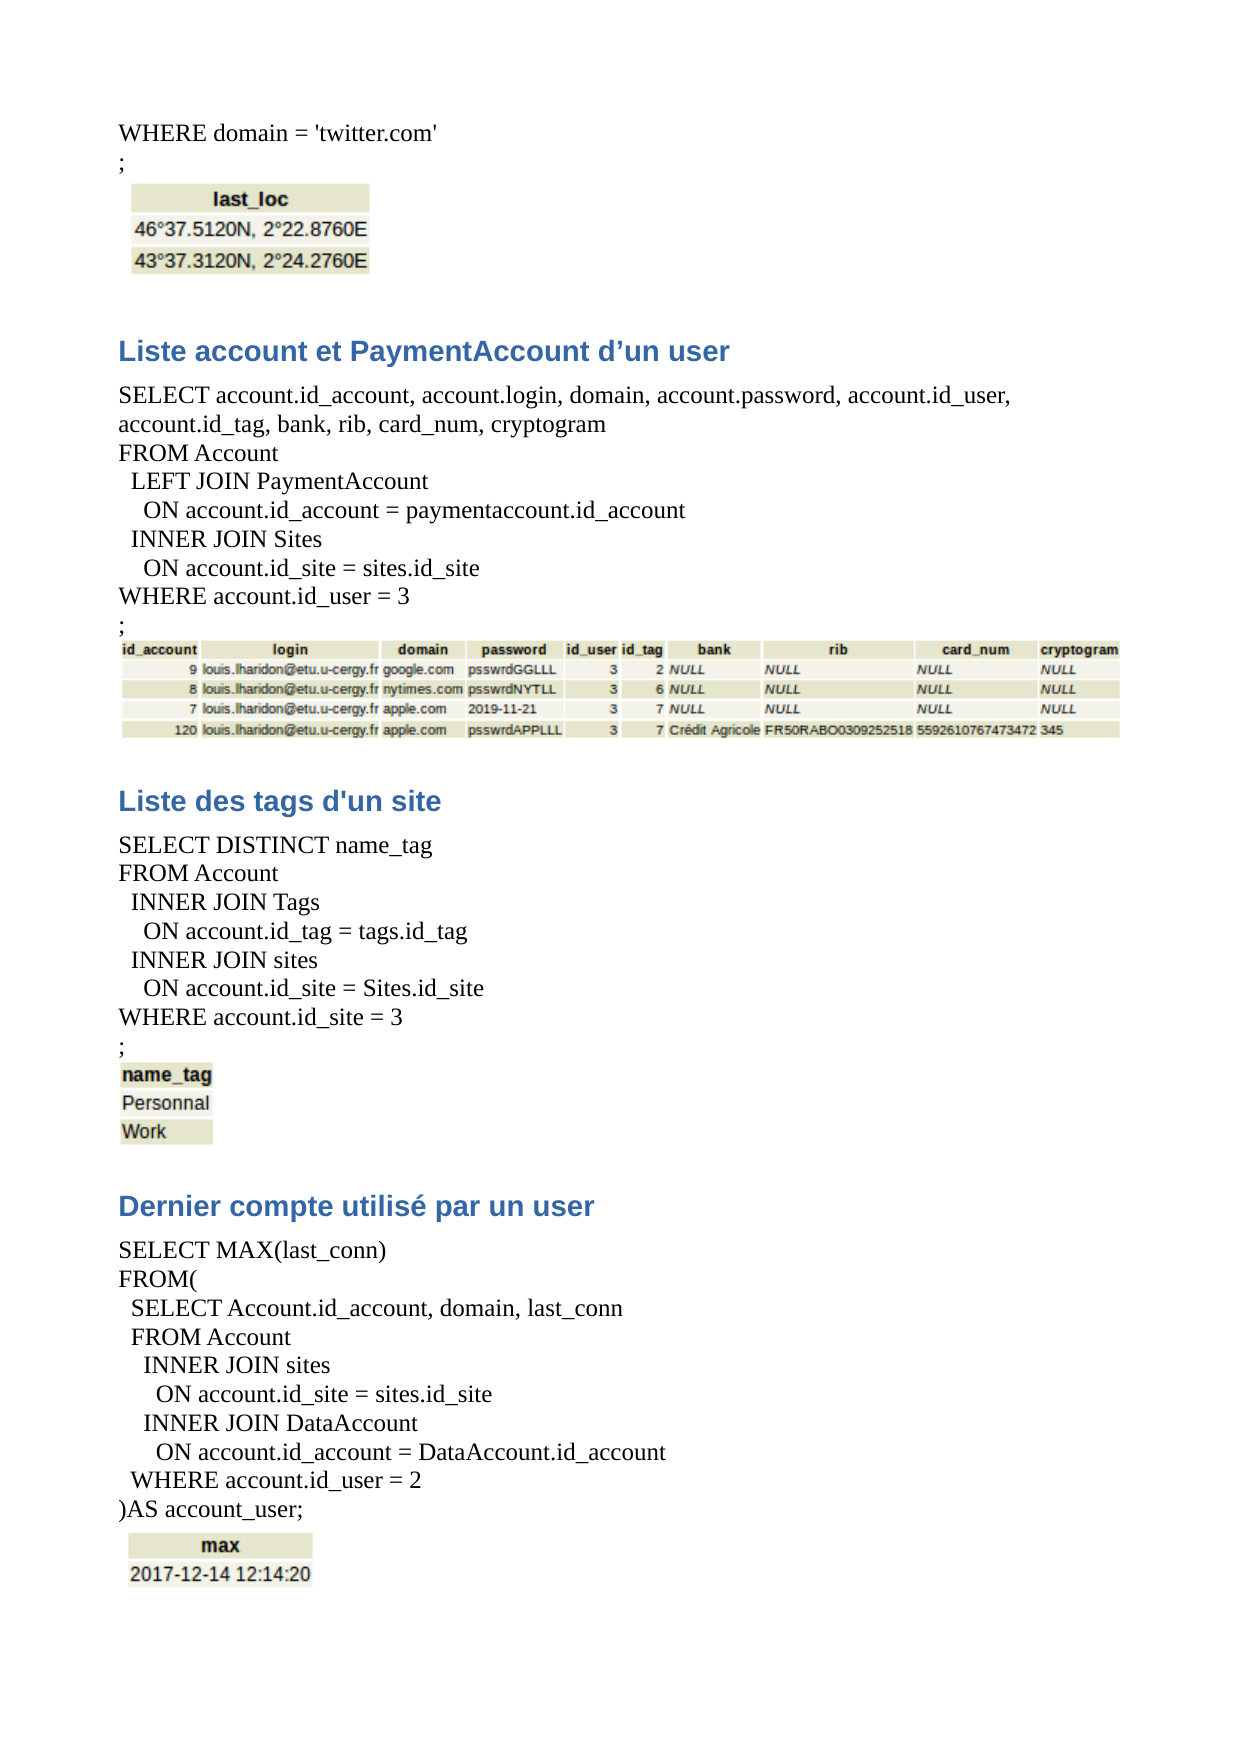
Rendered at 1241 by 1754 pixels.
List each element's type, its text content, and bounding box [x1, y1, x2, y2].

text ; [118, 1031, 1122, 1060]
text INNER JOIN sites [118, 945, 1122, 973]
text INNER JOIN Sites [118, 524, 1122, 553]
picture [116, 1061, 218, 1148]
text FROM Account [118, 858, 1122, 887]
text ; [118, 147, 1122, 176]
text INNER JOIN DataAccount [118, 1408, 1122, 1437]
text FROM( [118, 1264, 1122, 1293]
picture [124, 1531, 316, 1591]
text WHERE account.id_user = 3 [118, 581, 1122, 610]
picture [127, 181, 373, 279]
picture [118, 638, 1123, 741]
text SELECT DISTINCT name_tag [118, 830, 1122, 858]
text ON account.id_site = sites.id_site [118, 1379, 1122, 1408]
text ON account.id_tag = tags.id_tag [118, 916, 1122, 945]
text FROM Account [118, 1322, 1122, 1351]
text SELECT Account.id_account, domain, last_conn [118, 1293, 1122, 1322]
text ON account.id_site = sites.id_site [118, 553, 1122, 581]
text ON account.id_account = DataAccount.id_account [118, 1437, 1122, 1466]
text ; [118, 610, 1122, 638]
text INNER JOIN sites [118, 1351, 1122, 1379]
text )AS account_user; [118, 1494, 1122, 1523]
text SELECT account.id_account, account.login, domain, account.password, account.id_user, account.id_tag, bank, rib, card_num, cryptogram [118, 380, 1122, 438]
text FROM Account [118, 438, 1122, 466]
text LEFT JOIN PaymentAccount [118, 466, 1122, 495]
text WHERE domain = 'twitter.com' [118, 118, 1122, 147]
text WHERE account.id_site = 3 [118, 1002, 1122, 1031]
text ON account.id_account = paymentaccount.id_account [118, 495, 1122, 524]
subtitle Liste account et PaymentAccount d’un user [118, 334, 1122, 368]
text ON account.id_site = Sites.id_site [118, 973, 1122, 1002]
text WHERE account.id_user = 2 [118, 1466, 1122, 1494]
text INNER JOIN Tags [118, 887, 1122, 916]
subtitle Dernier compte utilisé par un user [118, 1189, 1122, 1223]
text SELECT MAX(last_conn) [118, 1236, 1122, 1264]
subtitle Liste des tags d'un site [118, 783, 1122, 817]
